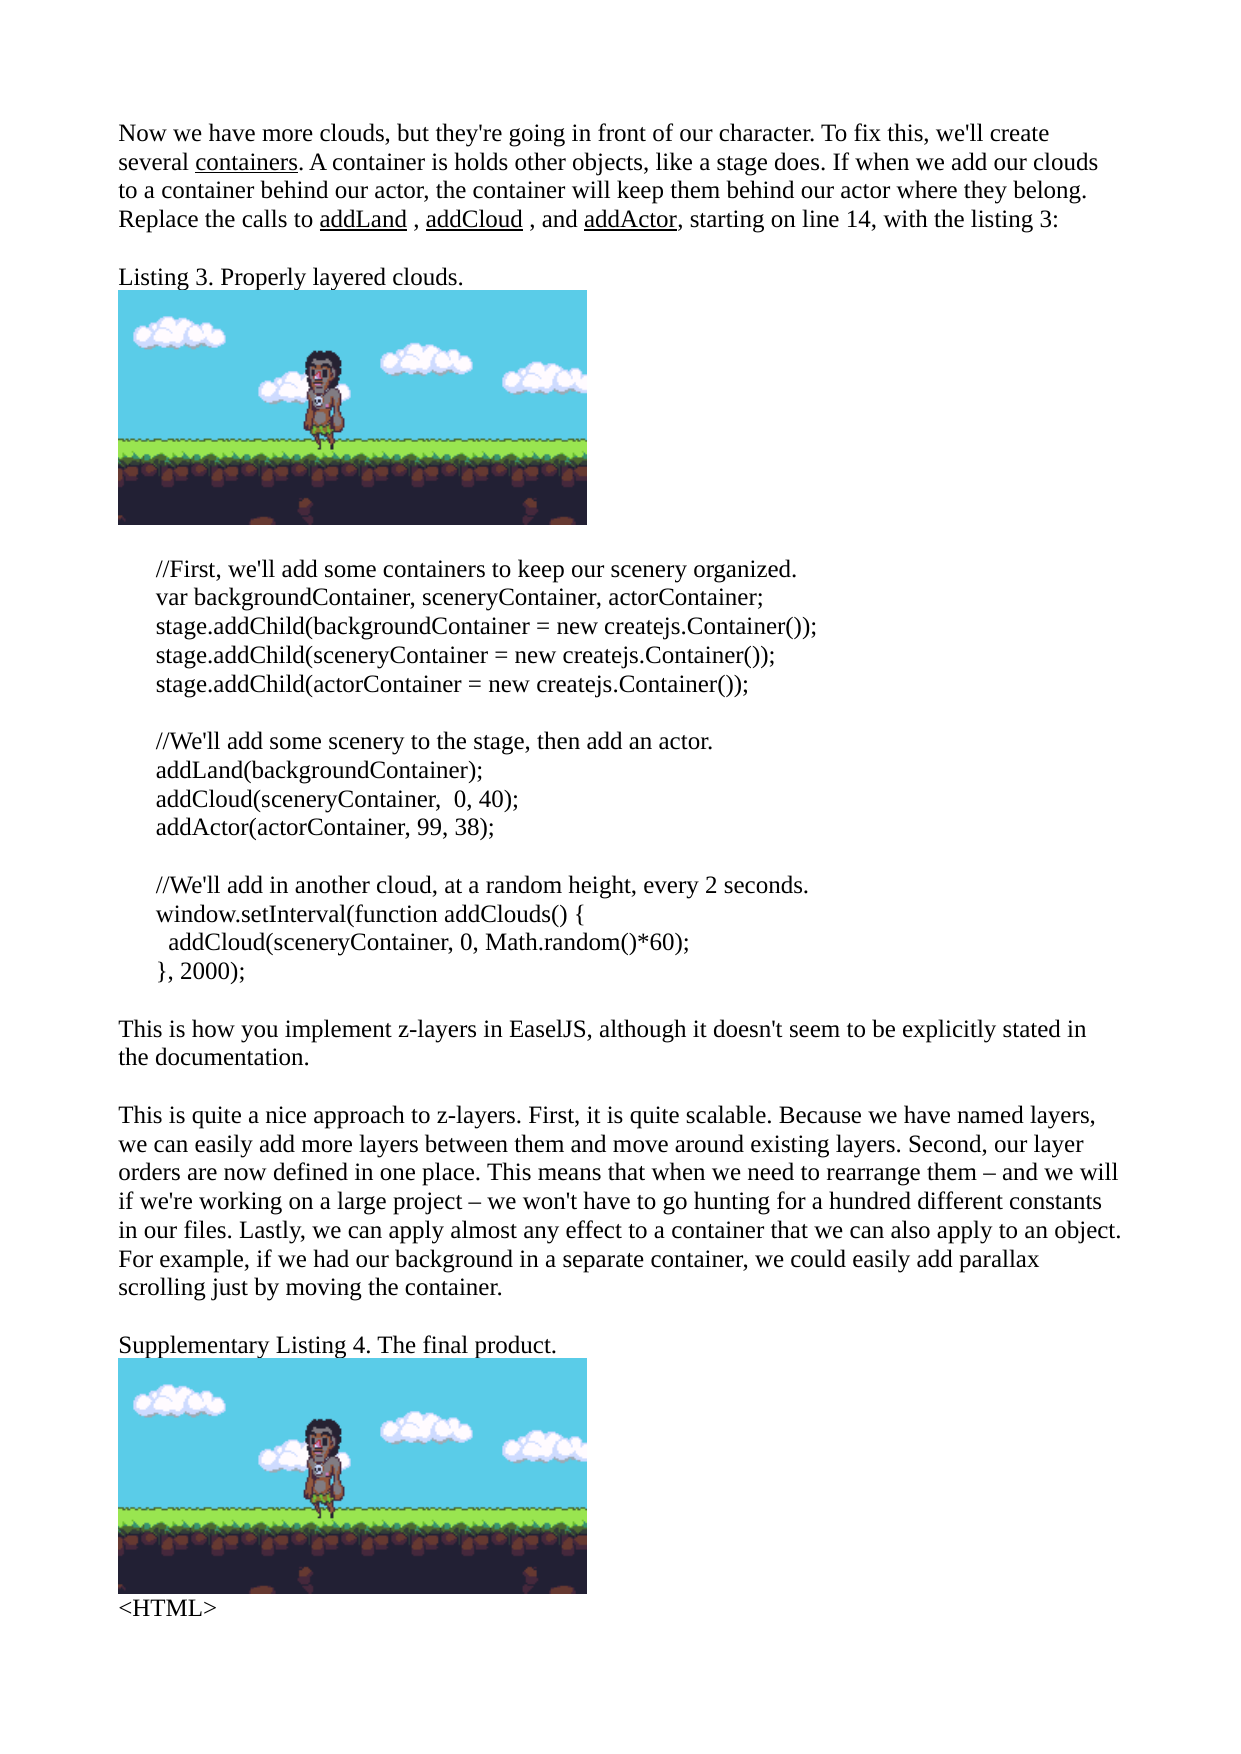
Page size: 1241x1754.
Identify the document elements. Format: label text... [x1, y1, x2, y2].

text var backgroundContainer, sceneryContainer, actorContainer; [118, 582, 1122, 611]
text //We'll add in another cloud, at a random height, every 2 seconds. [118, 870, 1122, 899]
text stage.addChild(sceneryContainer = new createjs.Container()); [118, 640, 1122, 669]
picture [118, 290, 587, 525]
text <HTML> [118, 1359, 1122, 1622]
text }, 2000); [118, 956, 1122, 985]
picture [118, 1358, 587, 1594]
text addCloud(sceneryContainer, 0, 40); [118, 784, 1122, 812]
text addLand(backgroundContainer); [118, 755, 1122, 784]
text Listing 3. Properly layered clouds. [118, 262, 1122, 291]
text window.setInterval(function addClouds() { [118, 899, 1122, 927]
text //We'll add some scenery to the stage, then add an actor. [118, 726, 1122, 755]
text addCloud(sceneryContainer, 0, Math.random()*60); [118, 927, 1122, 956]
text addActor(actorContainer, 99, 38); [118, 812, 1122, 841]
text Now we have more clouds, but they're going in front of our character. To fix this, we'll create several containers. A container is holds other objects, like a stage does. If when we add our clouds to a container behind our actor, the container will keep them behind our actor where they belong. Replace the calls to addLand , addCloud , and addActor, starting on line 14, with the listing 3: [118, 118, 1122, 233]
text This is quite a nice approach to z-layers. First, it is quite scalable. Because we have named layers, we can easily add more layers between them and move around existing layers. Second, our layer orders are now defined in one place. This means that when we need to rearrange them – and we will if we're working on a large project – we won't have to go hunting for a hundred different constants in our files. Lastly, we can apply almost any effect to a container that we can also apply to an object. For example, if we had our background in a separate container, we could easily add parallax scrolling just by moving the container. [118, 1100, 1122, 1301]
text Supplementary Listing 4. The final product. [118, 1330, 1122, 1359]
text stage.addChild(backgroundContainer = new createjs.Container()); [118, 611, 1122, 640]
text stage.addChild(actorContainer = new createjs.Container()); [118, 669, 1122, 697]
text This is how you implement z-layers in EaselJS, although it doesn't seem to be explicitly stated in the documentation. [118, 1014, 1122, 1071]
text //First, we'll add some containers to keep our scenery organized. [118, 554, 1122, 582]
